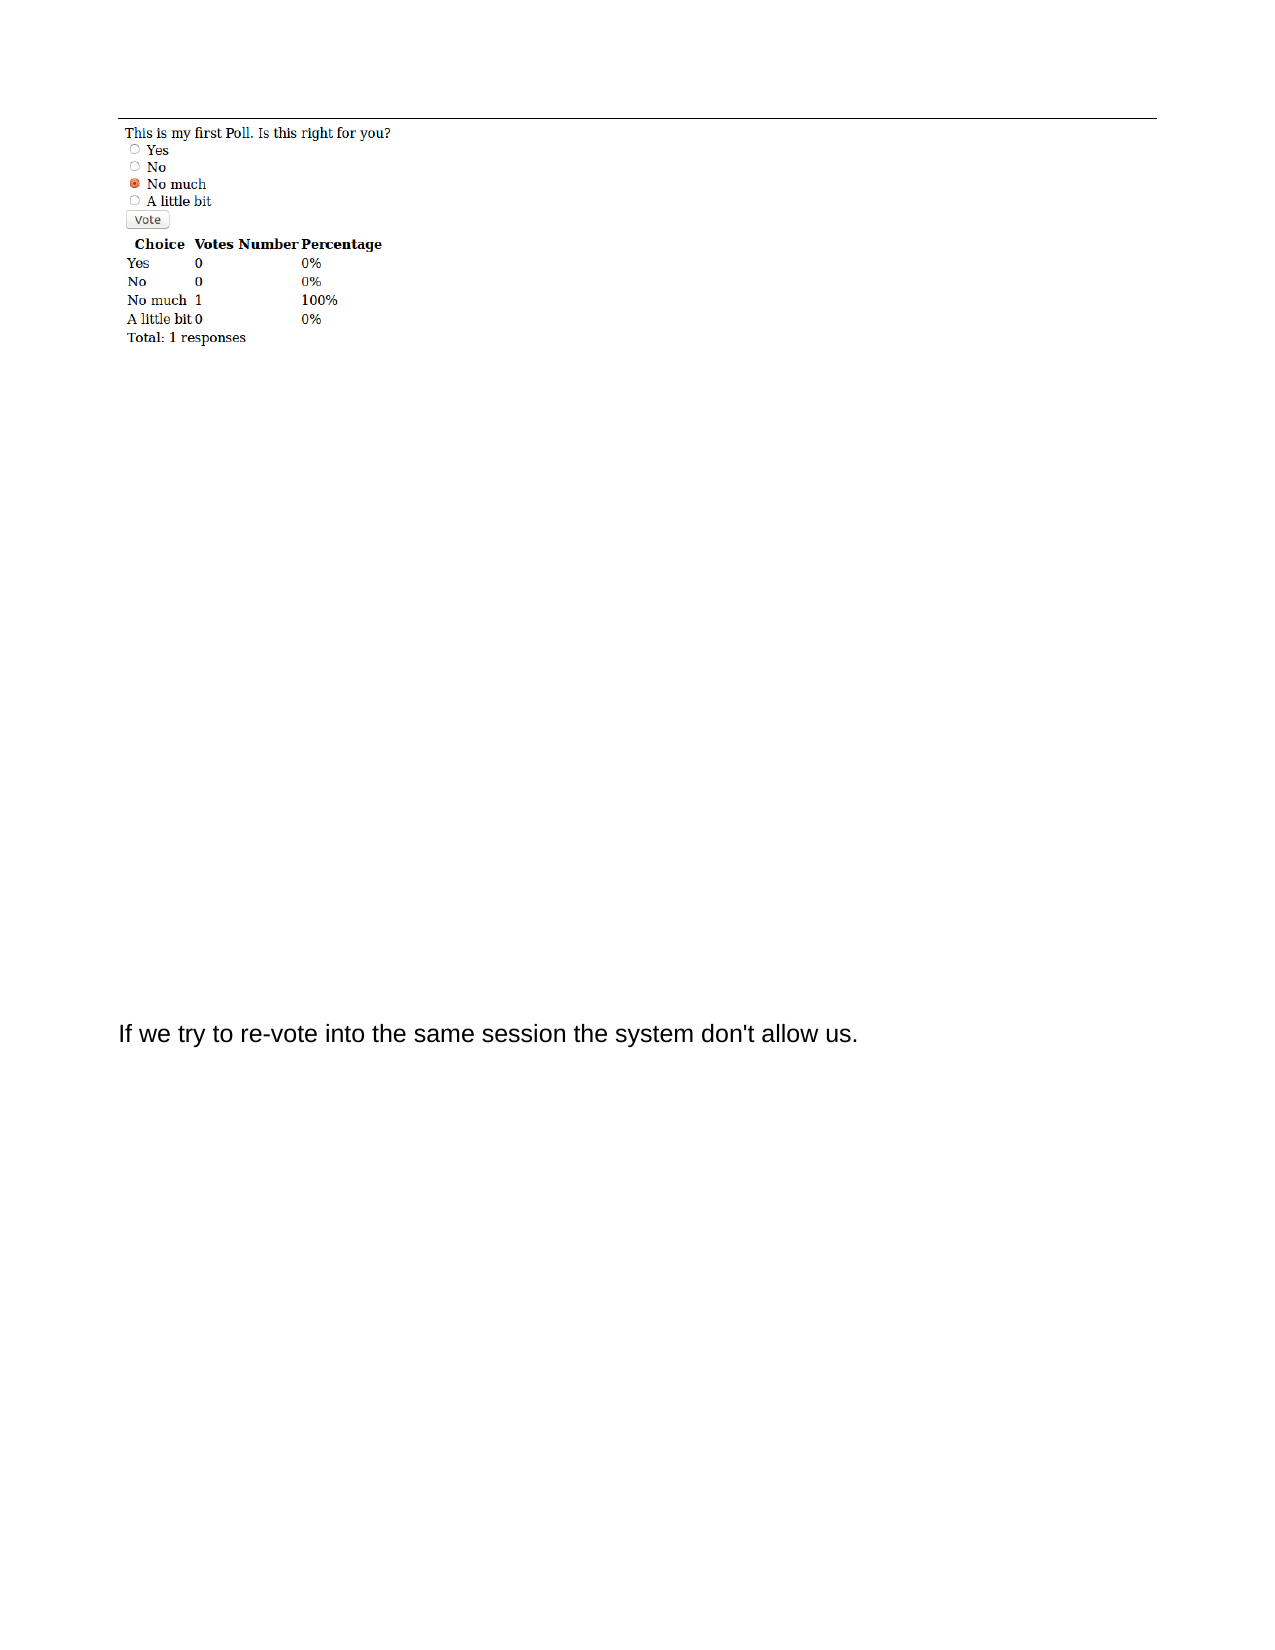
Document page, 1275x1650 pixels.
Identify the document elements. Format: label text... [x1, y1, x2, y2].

picture [118, 118, 1157, 949]
text If we try to re-vote into the same session the system don't allow us. [118, 1019, 1157, 1048]
